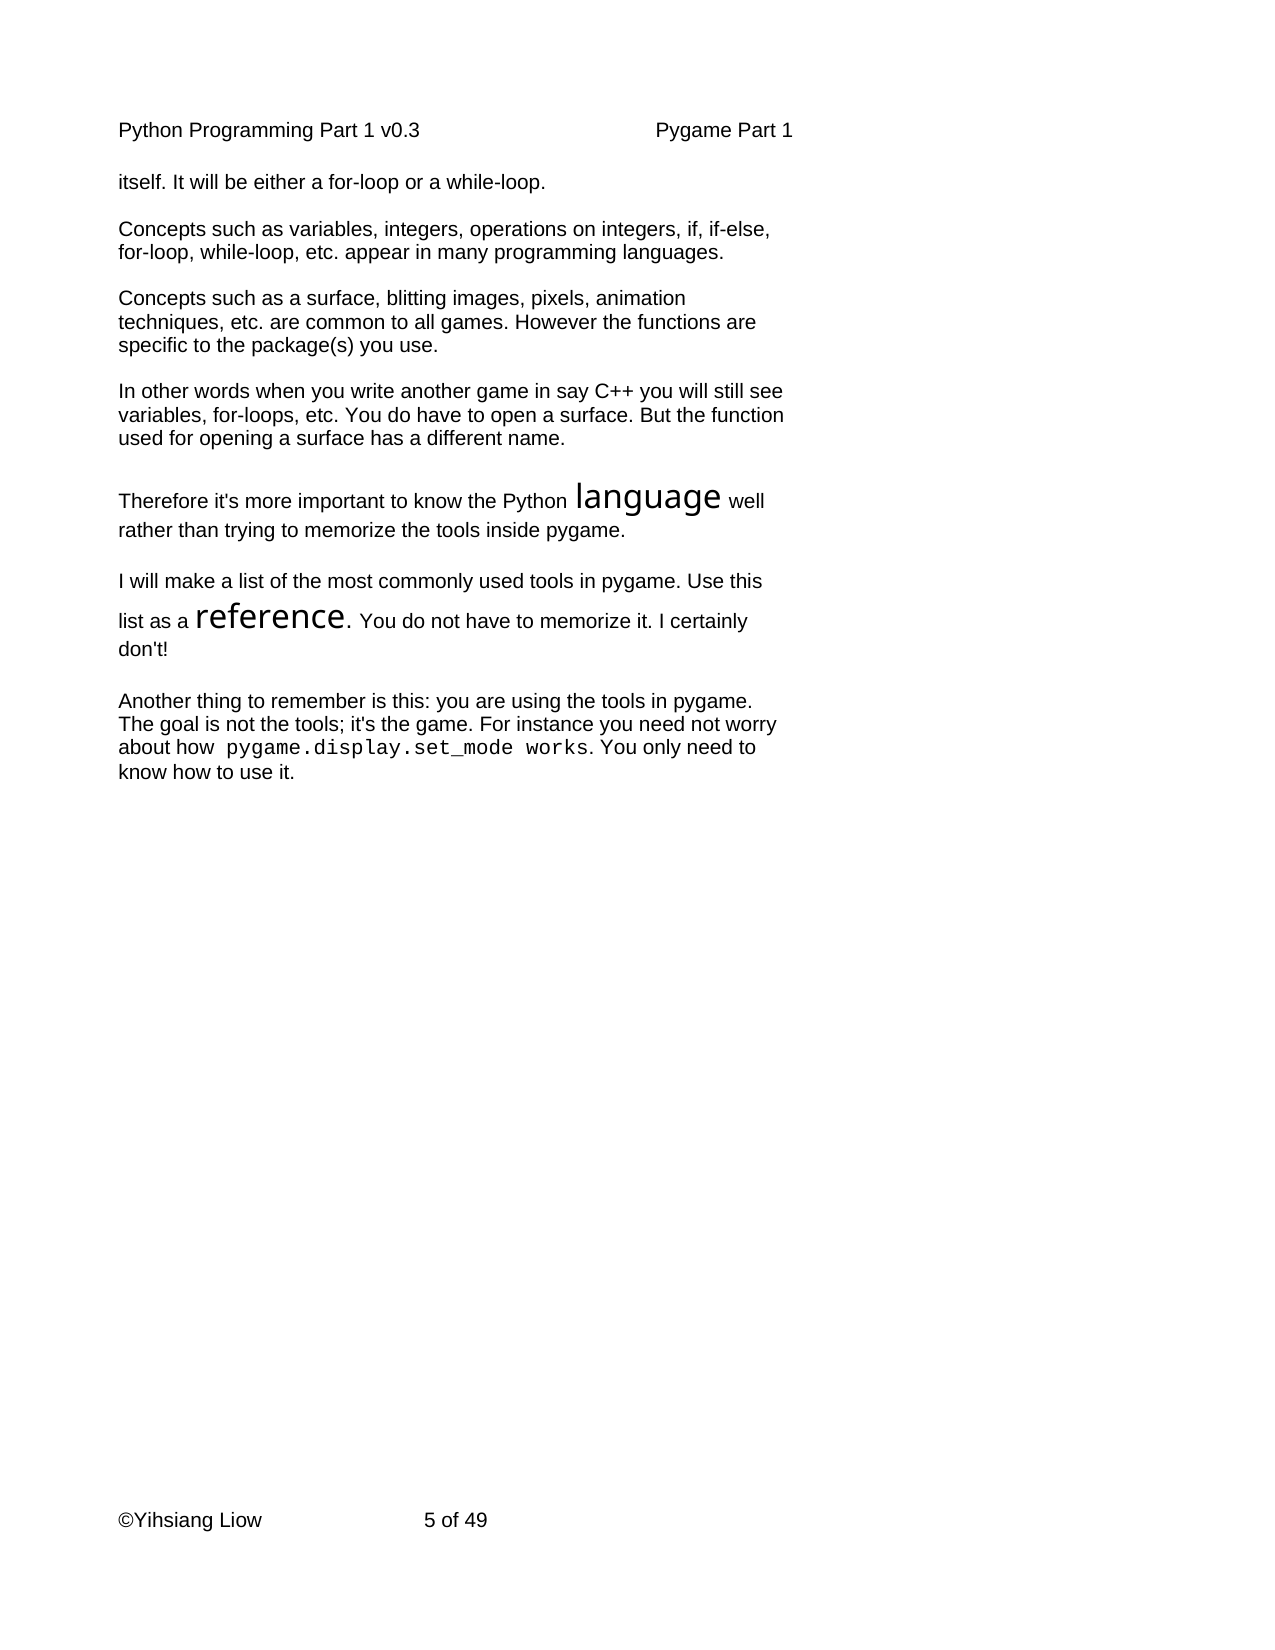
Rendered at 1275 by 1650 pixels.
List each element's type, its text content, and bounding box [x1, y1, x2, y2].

text Concepts such as variables, integers, operations on integers, if, if-else, for-loop, while-loop, etc. appear in many programming languages. [118, 217, 793, 264]
text I will make a list of the most commonly used tools in pygame. Use this list as a reference. You do not have to memorize it. I certainly don't! [118, 569, 793, 661]
text In other words when you write another game in say C++ you will still see variables, for-loops, etc. You do have to open a surface. But the function used for opening a surface has a different name. [118, 380, 793, 449]
text itself. It will be either a for-loop or a while-loop. [118, 171, 793, 194]
text Concepts such as a surface, blitting images, pixels, animation techniques, etc. are common to all games. However the functions are specific to the package(s) you use. [118, 287, 793, 357]
text Therefore it's more important to know the Python language well rather than trying to memorize the tools inside pygame. [118, 473, 793, 541]
text Another thing to remember is this: you are using the tools in pygame. The goal is not the tools; it's the game. For instance you need not worry about how pygame.display.set_mode works. You only need to know how to use it. [118, 689, 793, 784]
